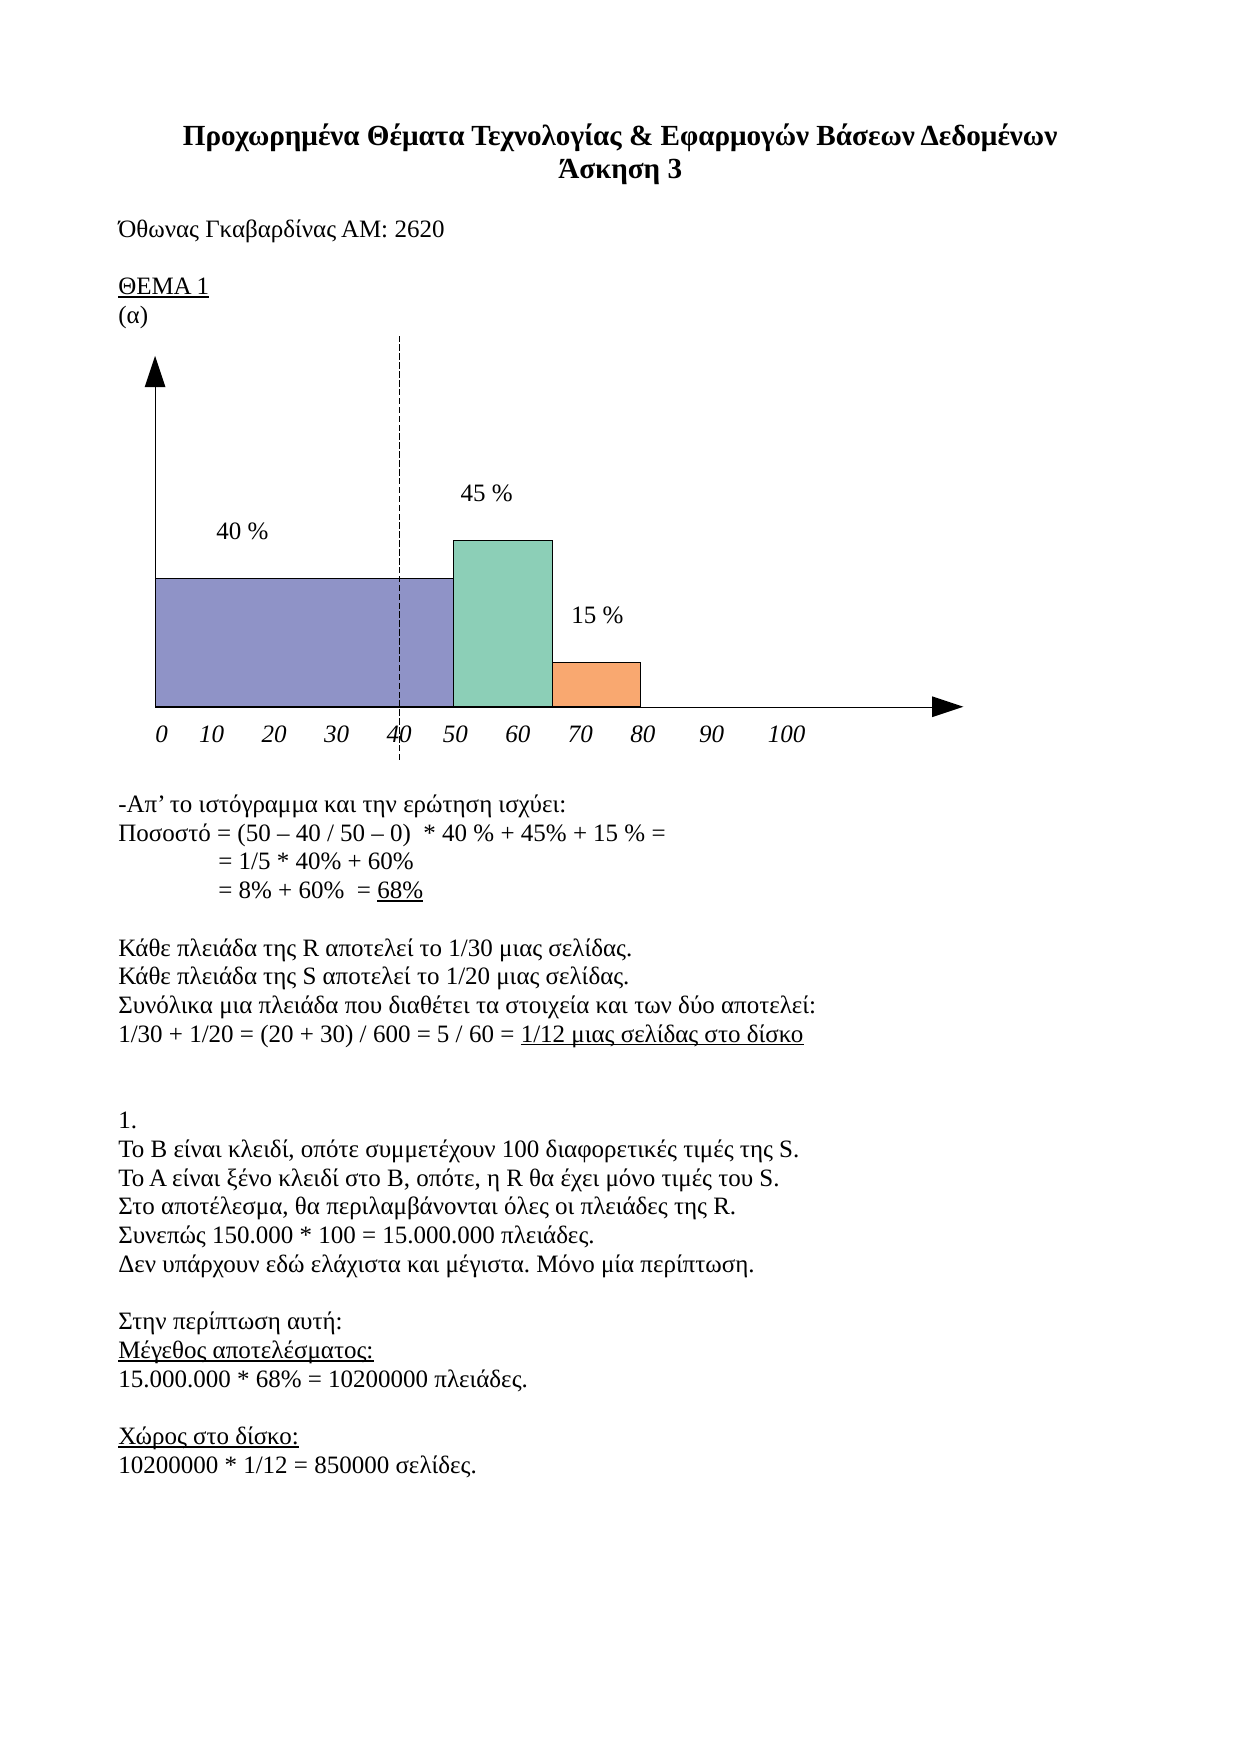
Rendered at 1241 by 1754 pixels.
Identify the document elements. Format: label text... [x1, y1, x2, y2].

text Το Α είναι ξένο κλειδί στο Β, οπότε, η R θα έχει μόνο τιμές του S. [118, 1163, 1122, 1191]
text Στο αποτέλεσμα, θα περιλαμβάνονται όλες οι πλειάδες της R. [118, 1191, 1122, 1220]
text Άσκηση 3 [118, 152, 1122, 185]
text Προχωρημένα Θέματα Τεχνολογίας & Εφαρμογών Βάσεων Δεδομένων [118, 118, 1122, 152]
text Το Β είναι κλειδί, οπότε συμμετέχουν 100 διαφορετικές τιμές της S. [118, 1134, 1122, 1163]
text ΘΕΜΑ 1 [118, 271, 1122, 300]
text 10200000 * 1/12 = 850000 σελίδες. [118, 1450, 1122, 1479]
text = 8% + 60% = 68% [118, 875, 1122, 904]
text Μέγεθος αποτελέσματος: [118, 1335, 1122, 1364]
text (α) [118, 300, 1122, 329]
text 15.000.000 * 68% = 10200000 πλειάδες. [118, 1364, 1122, 1393]
text Στην περίπτωση αυτή: [118, 1306, 1122, 1335]
text Συνεπώς 150.000 * 100 = 15.000.000 πλειάδες. [118, 1220, 1122, 1249]
text Ποσοστό = (50 – 40 / 50 – 0) * 40 % + 45% + 15 % = [118, 818, 1122, 846]
text Κάθε πλειάδα της R αποτελεί το 1/30 μιας σελίδας. [118, 933, 1122, 961]
text -Απ’ το ιστόγραμμα και την ερώτηση ισχύει: [118, 789, 1122, 818]
text Κάθε πλειάδα της S αποτελεί το 1/20 μιας σελίδας. [118, 961, 1122, 990]
text Όθωνας Γκαβαρδίνας ΑΜ: 2620 [118, 214, 1122, 243]
text = 1/5 * 40% + 60% [118, 846, 1122, 875]
text 1/30 + 1/20 = (20 + 30) / 600 = 5 / 60 = 1/12 μιας σελίδας στο δίσκο [118, 1019, 1122, 1048]
text 0 10 20 30 40 50 60 70 80 90 100 [155, 719, 963, 748]
text Συνόλικα μια πλειάδα που διαθέτει τα στοιχεία και των δύο αποτελεί: [118, 990, 1122, 1019]
text Δεν υπάρχουν εδώ ελάχιστα και μέγιστα. Μόνο μία περίπτωση. [118, 1249, 1122, 1278]
text 1. [118, 1105, 1122, 1134]
text Χώρος στο δίσκο: [118, 1421, 1122, 1450]
